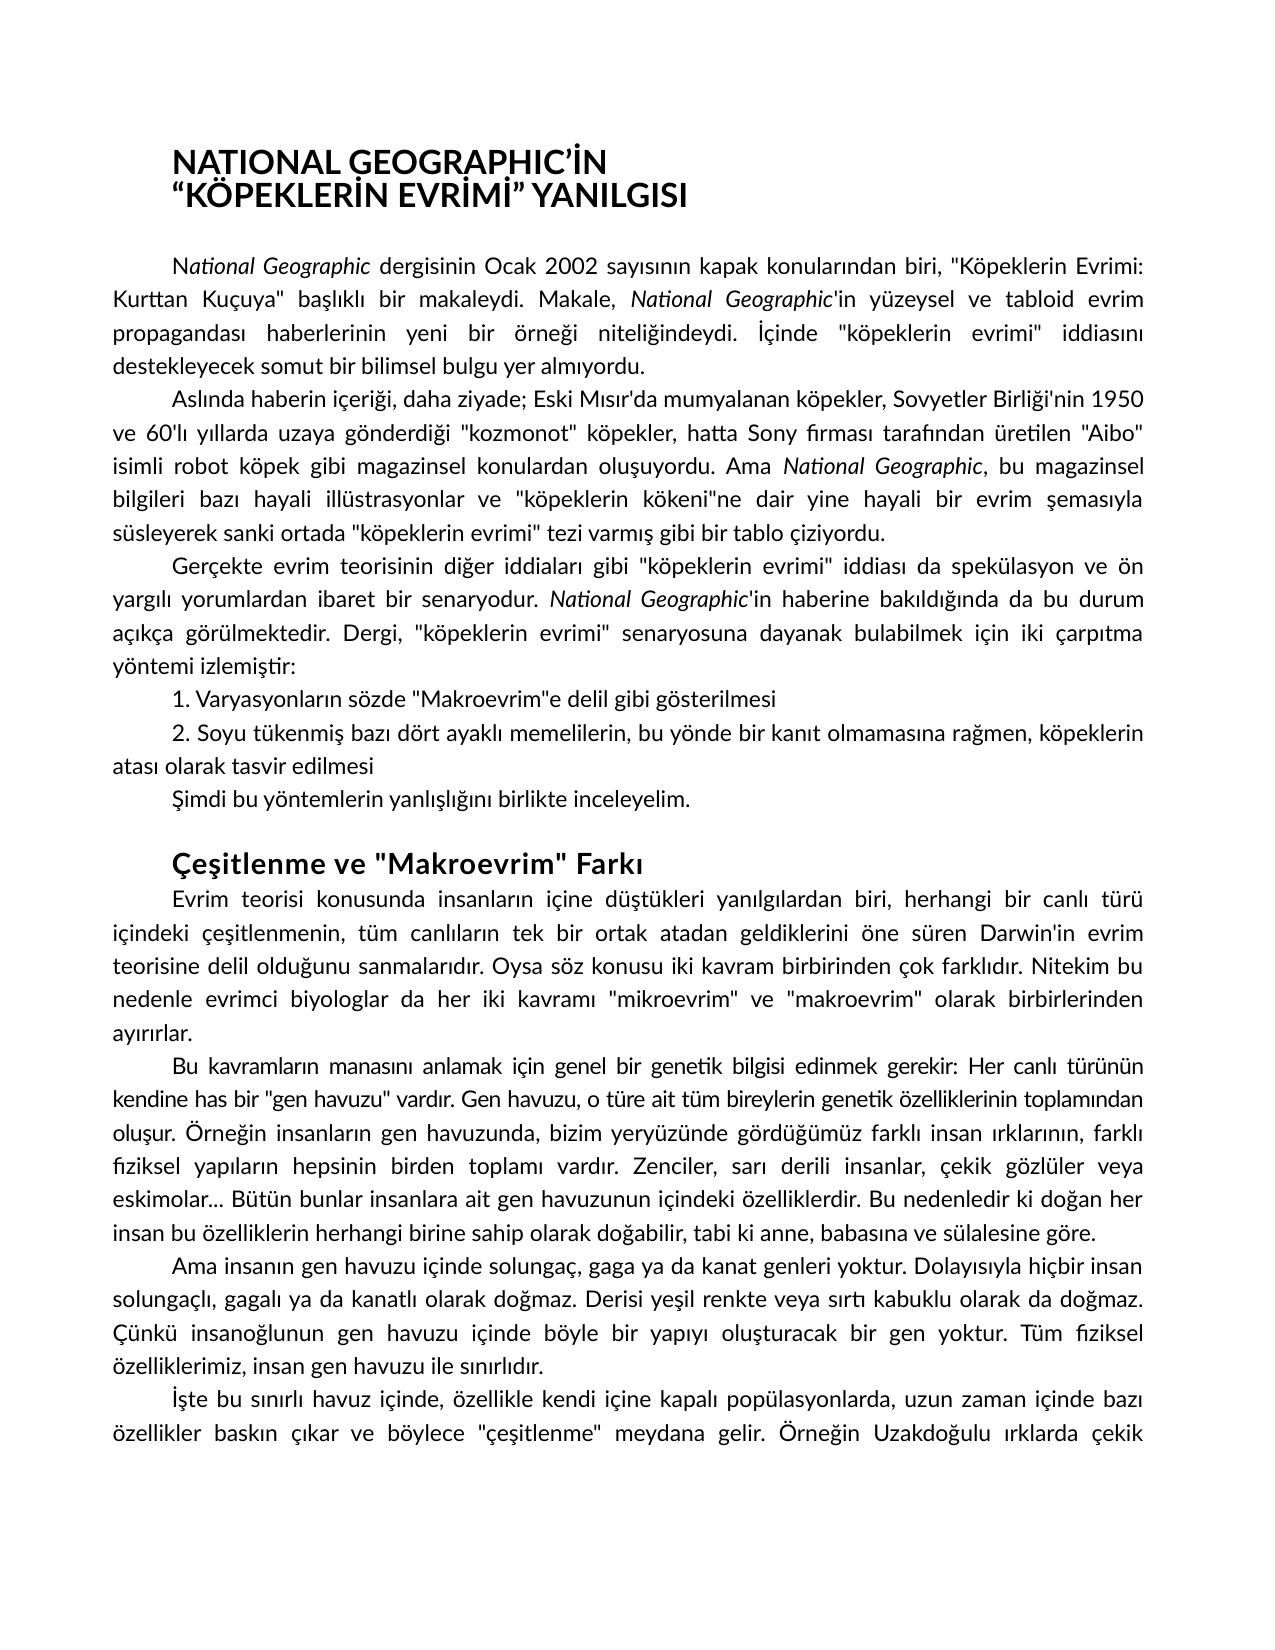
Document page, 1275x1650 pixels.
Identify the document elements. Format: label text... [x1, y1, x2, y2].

text Çeşitlenme ve "Makroevrim" Farkı [112, 848, 1145, 881]
text Ama insanın gen havuzu içinde solungaç, gaga ya da kanat genleri yoktur. Dolayısıyla hiçbir insan solungaçlı, gagalı ya da kanatlı olarak doğmaz. Derisi yeşil renkte veya sırtı kabuklu olarak da doğmaz. Çünkü insanoğlunun gen havuzu içinde böyle bir yapıyı oluşturacak bir gen yoktur. Tüm fiziksel özelliklerimiz, insan gen havuzu ile sınırlıdır. [112, 1248, 1145, 1381]
text National Geographic dergisinin Ocak 2002 sayısının kapak konularından biri, "Köpeklerin Evrimi: Kurttan Kuçuya" başlıklı bir makaleydi. Makale, National Geographic'in yüzeysel ve tabloid evrim propagandası haberlerinin yeni bir örneği niteliğindeydi. İçinde "köpeklerin evrimi" iddiasını destekleyecek somut bir bilimsel bulgu yer almıyordu. [112, 248, 1145, 381]
text İşte bu sınırlı havuz içinde, özellikle kendi içine kapalı popülasyonlarda, uzun zaman içinde bazı özellikler baskın çıkar ve böylece "çeşitlenme" meydana gelir. Örneğin Uzakdoğulu ırklarda çekik [112, 1381, 1145, 1448]
text Evrim teorisi konusunda insanların içine düştükleri yanılgılardan biri, herhangi bir canlı türü içindeki çeşitlenmenin, tüm canlıların tek bir ortak atadan geldiklerini öne süren Darwin'in evrim teorisine delil olduğunu sanmalarıdır. Oysa söz konusu iki kavram birbirinden çok farklıdır. Nitekim bu nedenle evrimci biyologlar da her iki kavramı "mikroevrim" ve "makroevrim" olarak birbirlerinden ayırırlar. [112, 881, 1145, 1048]
text Gerçekte evrim teorisinin diğer iddiaları gibi "köpeklerin evrimi" iddiası da spekülasyon ve ön yargılı yorumlardan ibaret bir senaryodur. National Geographic'in haberine bakıldığında da bu durum açıkça görülmektedir. Dergi, "köpeklerin evrimi" senaryosuna dayanak bulabilmek için iki çarpıtma yöntemi izlemiştir: [112, 548, 1145, 681]
text 1. Varyasyonların sözde "Makroevrim"e delil gibi gösterilmesi [112, 681, 1145, 714]
text NATIONAL GEOGRAPHIC’İN [112, 148, 1145, 181]
text Bu kavramların manasını anlamak için genel bir genetik bilgisi edinmek gerekir: Her canlı türünün kendine has bir "gen havuzu" vardır. Gen havuzu, o türe ait tüm bireylerin genetik özelliklerinin toplamından oluşur. Örneğin insanların gen havuzunda, bizim yeryüzünde gördüğümüz farklı insan ırklarının, farklı fiziksel yapıların hepsinin birden toplamı vardır. Zenciler, sarı derili insanlar, çekik gözlüler veya eskimolar... Bütün bunlar insanlara ait gen havuzunun içindeki özelliklerdir. Bu nedenledir ki doğan her insan bu özelliklerin herhangi birine sahip olarak doğabilir, tabi ki anne, babasına ve sülalesine göre. [112, 1048, 1145, 1248]
text 2. Soyu tükenmiş bazı dört ayaklı memelilerin, bu yönde bir kanıt olmamasına rağmen, köpeklerin atası olarak tasvir edilmesi [112, 714, 1145, 781]
text Şimdi bu yöntemlerin yanlışlığını birlikte inceleyelim. [112, 781, 1145, 814]
text “KÖPEKLERİN EVRİMİ” YANILGISI [112, 181, 1145, 214]
text Aslında haberin içeriği, daha ziyade; Eski Mısır'da mumyalanan köpekler, Sovyetler Birliği'nin 1950 ve 60'lı yıllarda uzaya gönderdiği "kozmonot" köpekler, hatta Sony firması tarafından üretilen "Aibo" isimli robot köpek gibi magazinsel konulardan oluşuyordu. Ama National Geographic, bu magazinsel bilgileri bazı hayali illüstrasyonlar ve "köpeklerin kökeni"ne dair yine hayali bir evrim şemasıyla süsleyerek sanki ortada "köpeklerin evrimi" tezi varmış gibi bir tablo çiziyordu. [112, 381, 1145, 548]
